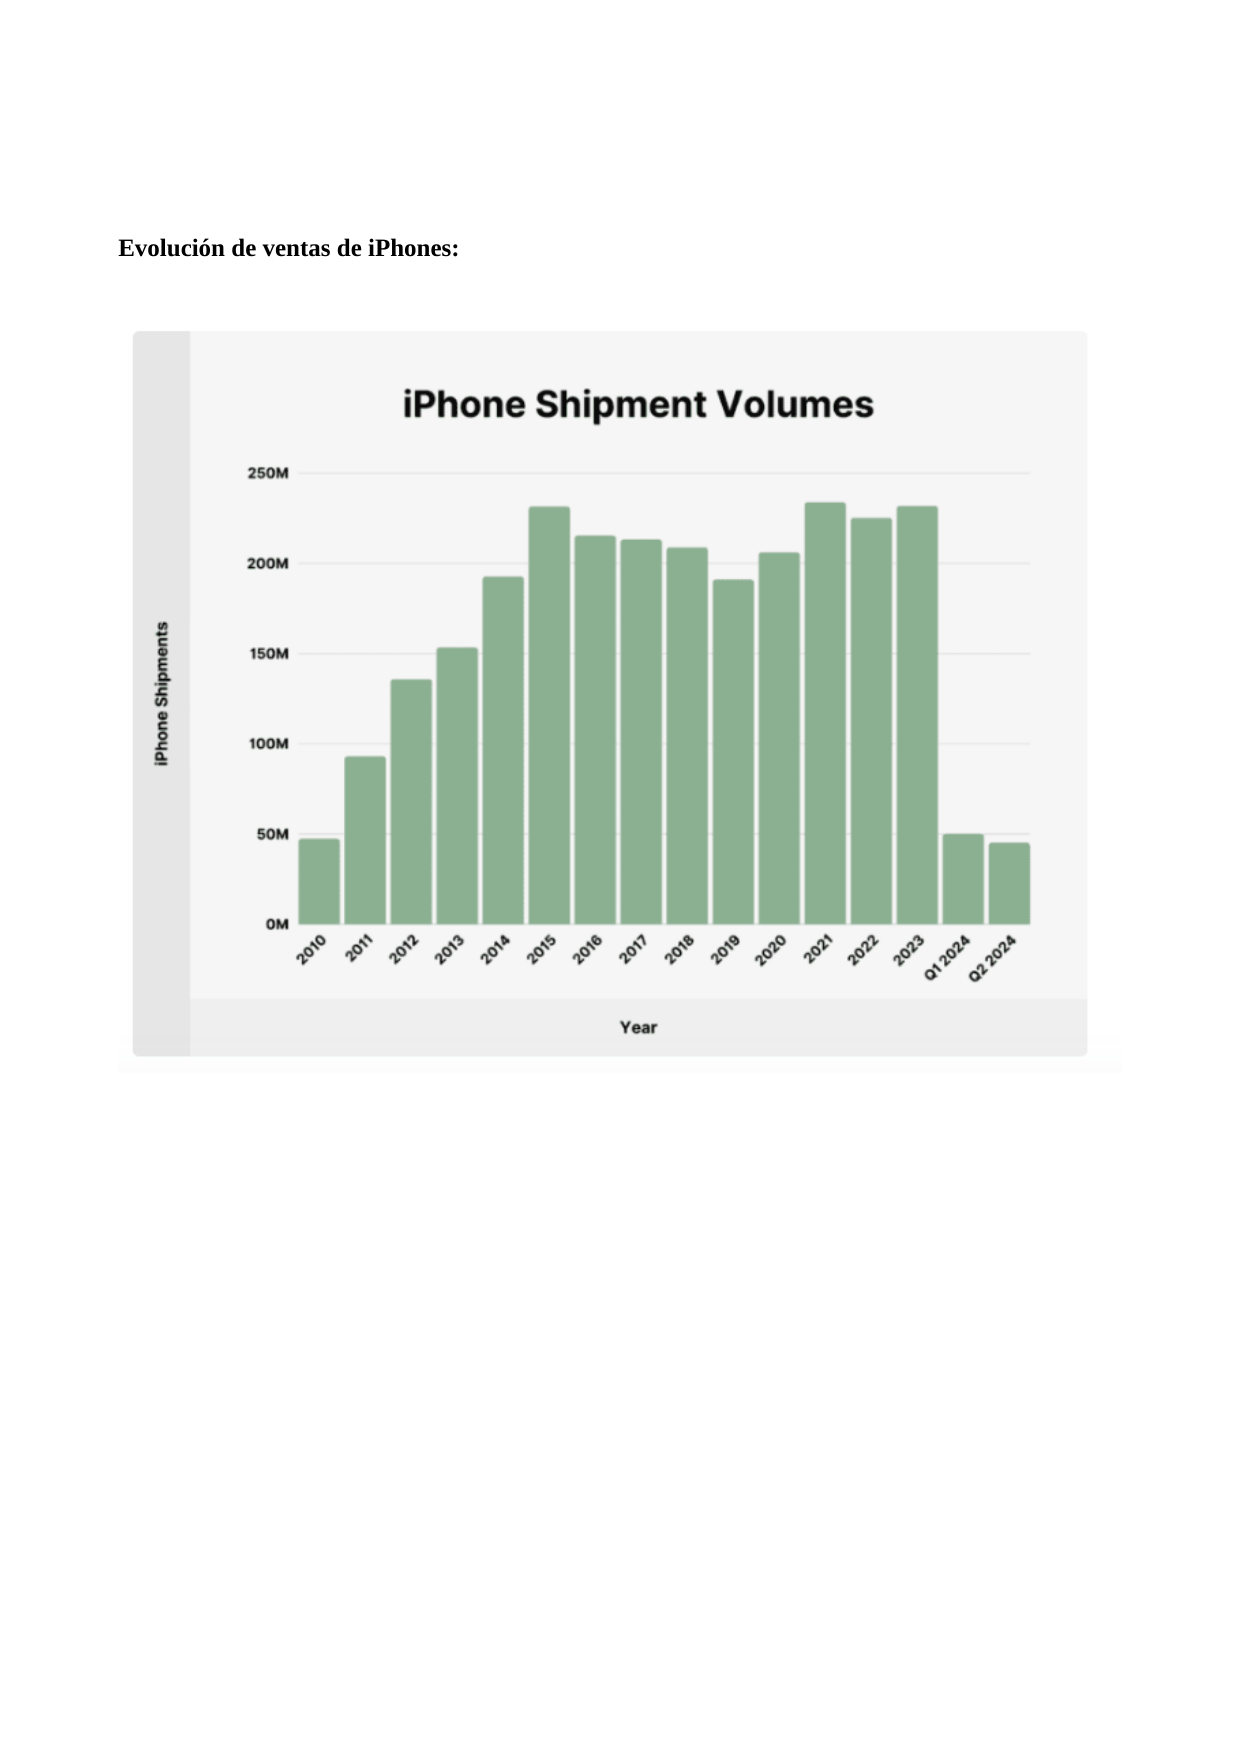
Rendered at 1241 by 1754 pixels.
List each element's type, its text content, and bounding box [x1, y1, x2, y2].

text Evolución de ventas de iPhones: [118, 233, 1122, 262]
picture [118, 319, 1123, 1073]
